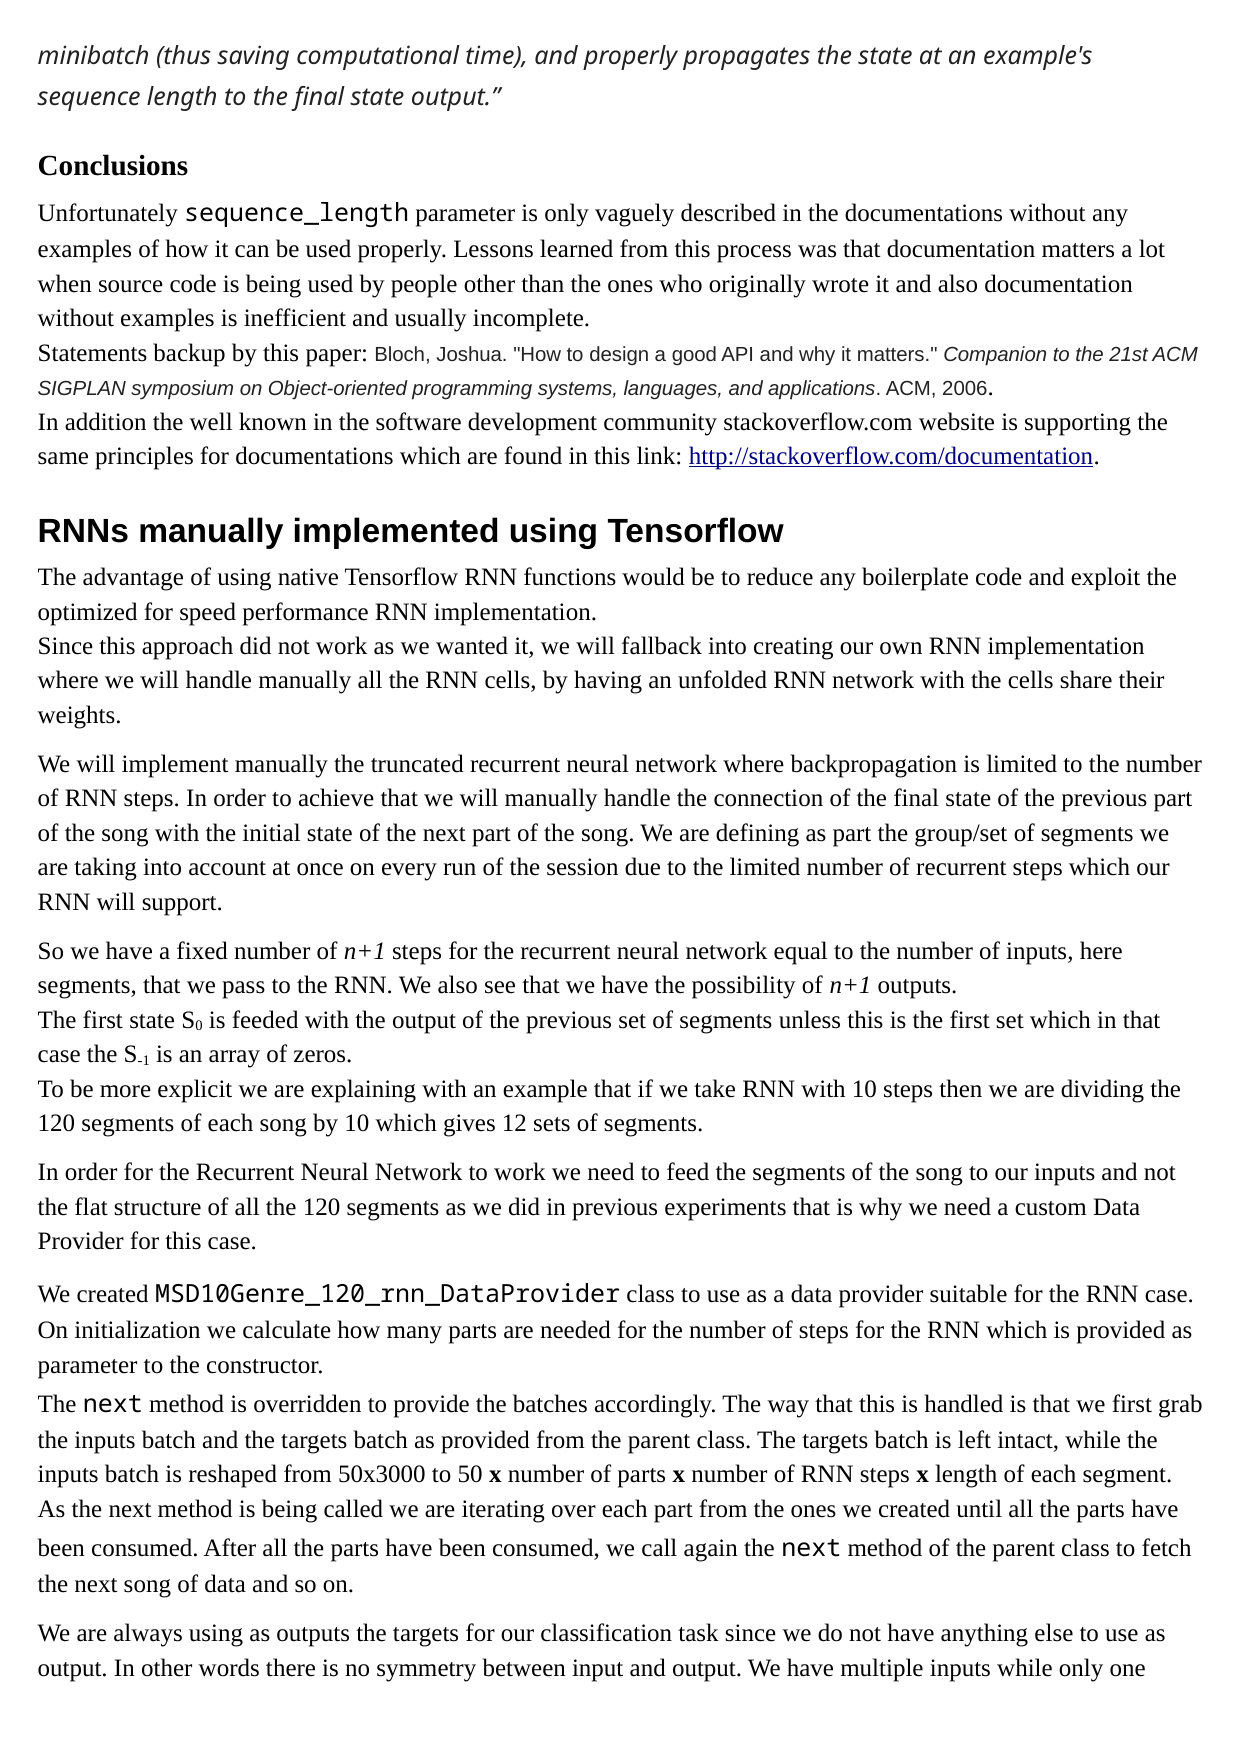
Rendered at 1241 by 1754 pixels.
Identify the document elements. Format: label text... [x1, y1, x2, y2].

text In order for the Recurrent Neural Network to work we need to feed the segments of the song to our inputs and not the flat structure of all the 120 segments as we did in previous experiments that is why we need a custom Data Provider for this case. [37, 1157, 1203, 1255]
text The advantage of using native Tensorflow RNN functions would be to reduce any boilerplate code and exploit the optimized for speed performance RNN implementation. Since this approach did not work as we wanted it, we will fallback into creating our own RNN implementation where we will handle manually all the RNN cells, by having an unfolded RNN network with the cells share their weights. [37, 562, 1203, 729]
subtitle RNNs manually implemented using Tensorflow [37, 511, 1203, 549]
text So we have a fixed number of n+1 steps for the recurrent neural network equal to the number of inputs, here segments, that we pass to the RNN. We also see that we have the possibility of n+1 outputs. The first state S0 is feeded with the output of the previous set of segments unless this is the first set which in that case the S-1 is an array of zeros. To be more explicit we are explaining with an example that if we take RNN with 10 steps then we are dividing the 120 segments of each song by 10 which gives 12 sets of segments. [37, 936, 1203, 1137]
text We will implement manually the truncated recurrent neural network where backpropagation is limited to the number of RNN steps. In order to achieve that we will manually handle the connection of the final state of the previous part of the song with the initial state of the next part of the song. We are defining as part the group/set of segments we are taking into account at once on every run of the session due to the limited number of recurrent steps which our RNN will support. [37, 749, 1203, 916]
text We are always using as outputs the targets for our classification task since we do not have anything else to use as output. In other words there is no symmetry between input and output. We have multiple inputs while only one [37, 1618, 1203, 1682]
subtitle Conclusions [37, 148, 1203, 182]
text Unfortunately sequence_length parameter is only vaguely described in the documentations without any examples of how it can be used properly. Lessons learned from this process was that documentation matters a lot when source code is being used by people other than the ones who originally wrote it and also documentation without examples is inefficient and usually incomplete. Statements backup by this paper: Bloch, Joshua. "How to design a good API and why it matters." Companion to the 21st ACM SIGPLAN symposium on Object-oriented programming systems, languages, and applications. ACM, 2006. In addition the well known in the software development community stackoverflow.com website is supporting the same principles for documentations which are found in this link: http://stackoverflow.com/documentation. [37, 194, 1203, 470]
text We created MSD10Genre_120_rnn_DataProvider class to use as a data provider suitable for the RNN case. On initialization we calculate how many parts are needed for the number of steps for the RNN which is provided as parameter to the constructor. The next method is overridden to provide the batches accordingly. The way that this is handled is that we first grab the inputs batch and the targets batch as provided from the parent class. The targets batch is left intact, while the inputs batch is reshaped from 50x3000 to 50 x number of parts x number of RNN steps x length of each segment. As the next method is being called we are iterating over each part from the ones we created until all the parts have been consumed. After all the parts have been consumed, we call again the next method of the parent class to fetch the next song of data and so on. [37, 1276, 1203, 1598]
text minibatch (thus saving computational time), and properly propagates the state at an example's sequence length to the final state output.” [37, 37, 1203, 112]
